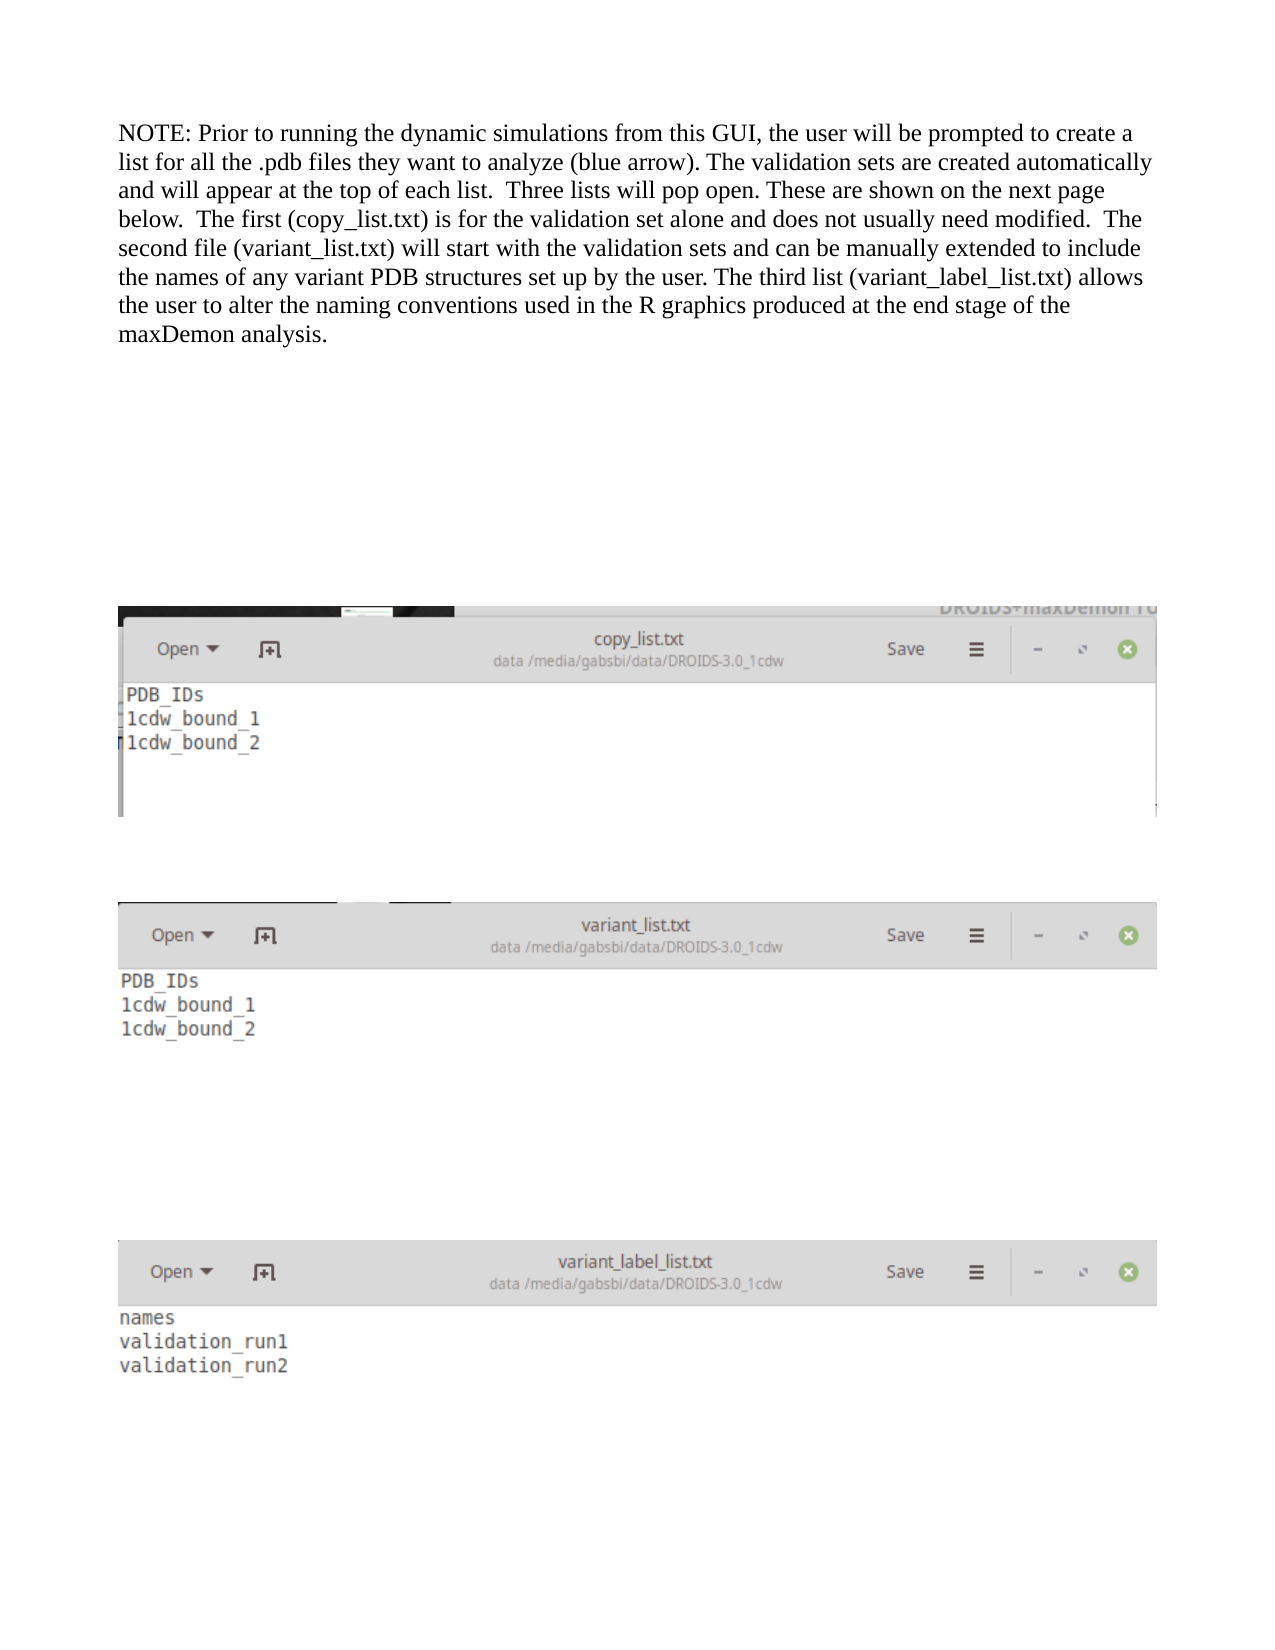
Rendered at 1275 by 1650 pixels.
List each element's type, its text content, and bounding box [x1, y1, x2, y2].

picture [118, 606, 1157, 817]
picture [118, 1240, 1157, 1467]
picture [118, 902, 1157, 1154]
text NOTE: Prior to running the dynamic simulations from this GUI, the user will be prompted to create a list for all the .pdb files they want to analyze (blue arrow). The validation sets are created automatically and will appear at the top of each list. Three lists will pop open. These are shown on the next page below. The first (copy_list.txt) is for the validation set alone and does not usually need modified. The second file (variant_list.txt) will start with the validation sets and can be manually extended to include the names of any variant PDB structures set up by the user. The third list (variant_label_list.txt) allows the user to alter the naming conventions used in the R graphics produced at the end stage of the maxDemon analysis. [118, 118, 1157, 348]
